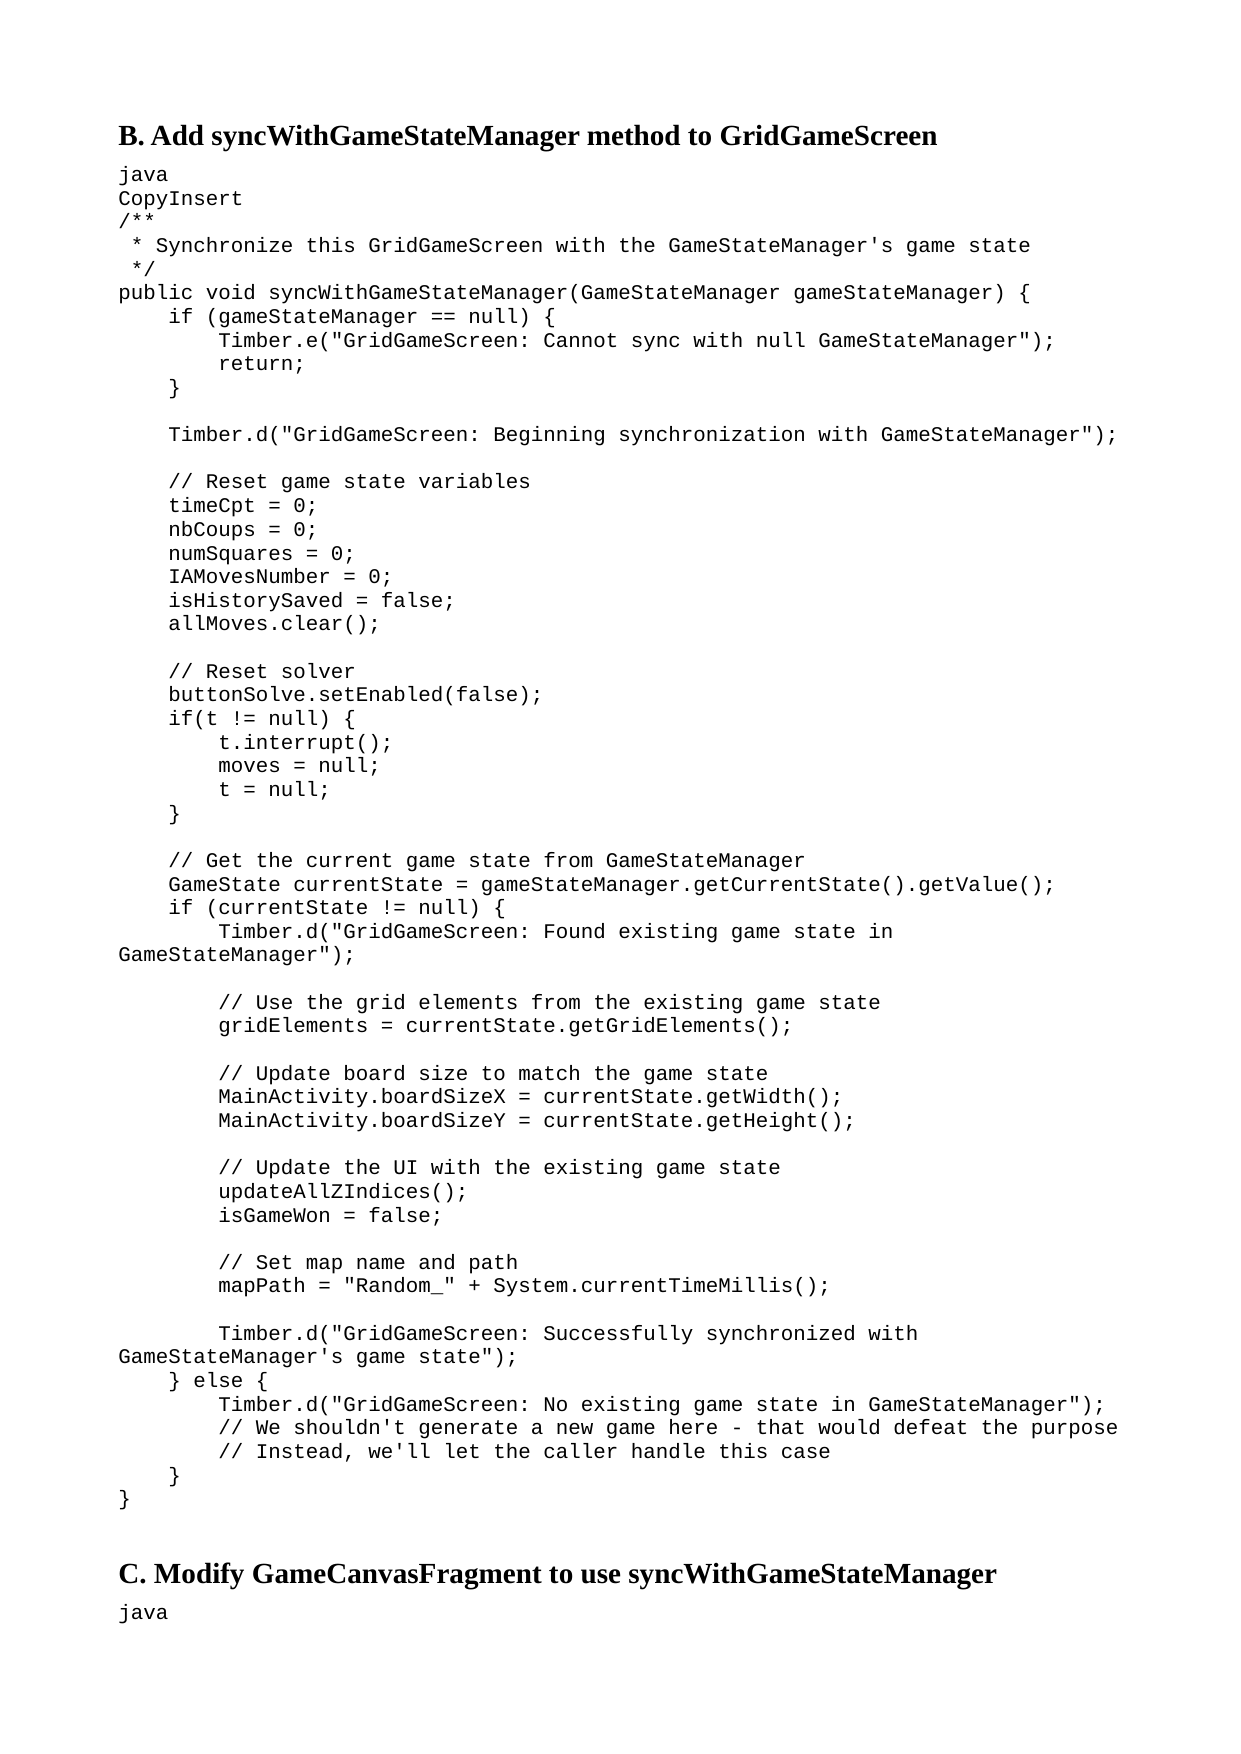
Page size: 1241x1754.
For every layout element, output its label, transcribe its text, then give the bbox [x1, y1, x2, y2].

text public void syncWithGameStateManager(GameStateManager gameStateManager) { [118, 282, 1122, 306]
text // Get the current game state from GameStateManager [118, 850, 1122, 873]
text moves = null; [118, 755, 1122, 779]
text isGameWon = false; [118, 1204, 1122, 1228]
text // Use the grid elements from the existing game state [118, 992, 1122, 1015]
text */ [118, 259, 1122, 282]
subtitle B. Add syncWithGameStateManager method to GridGameScreen [118, 118, 1122, 152]
subtitle C. Modify GameCanvasFragment to use syncWithGameStateManager [118, 1556, 1122, 1589]
text * Synchronize this GridGameScreen with the GameStateManager's game state [118, 235, 1122, 259]
text /** [118, 211, 1122, 235]
text java [118, 1602, 1122, 1626]
text if (currentState != null) { [118, 897, 1122, 921]
text MainActivity.boardSizeX = currentState.getWidth(); [118, 1086, 1122, 1110]
text buttonSolve.setEnabled(false); [118, 684, 1122, 708]
text MainActivity.boardSizeY = currentState.getHeight(); [118, 1110, 1122, 1134]
text Timber.d("GridGameScreen: Found existing game state in GameStateManager"); [118, 921, 1122, 968]
text // Instead, we'll let the caller handle this case [118, 1441, 1122, 1465]
text IAMovesNumber = 0; [118, 566, 1122, 590]
text nbCoups = 0; [118, 519, 1122, 542]
text Timber.e("GridGameScreen: Cannot sync with null GameStateManager"); [118, 330, 1122, 353]
text java [118, 164, 1122, 188]
text updateAllZIndices(); [118, 1181, 1122, 1204]
text } else { [118, 1370, 1122, 1394]
text // Reset game state variables [118, 472, 1122, 495]
text // Set map name and path [118, 1252, 1122, 1276]
text // Update the UI with the existing game state [118, 1157, 1122, 1181]
text if (gameStateManager == null) { [118, 306, 1122, 330]
text } [118, 803, 1122, 826]
text if(t != null) { [118, 708, 1122, 732]
text t = null; [118, 779, 1122, 803]
text CopyInsert [118, 188, 1122, 211]
text Timber.d("GridGameScreen: Successfully synchronized with GameStateManager's game state"); [118, 1323, 1122, 1370]
text } [118, 377, 1122, 401]
text numSquares = 0; [118, 542, 1122, 566]
text t.interrupt(); [118, 732, 1122, 755]
text mapPath = "Random_" + System.currentTimeMillis(); [118, 1276, 1122, 1299]
text Timber.d("GridGameScreen: Beginning synchronization with GameStateManager"); [118, 424, 1122, 448]
text return; [118, 353, 1122, 377]
text // Reset solver [118, 661, 1122, 684]
text gridElements = currentState.getGridElements(); [118, 1015, 1122, 1039]
text timeCpt = 0; [118, 495, 1122, 519]
text // Update board size to match the game state [118, 1063, 1122, 1086]
text // We shouldn't generate a new game here - that would defeat the purpose [118, 1417, 1122, 1441]
text isHistorySaved = false; [118, 590, 1122, 613]
text GameState currentState = gameStateManager.getCurrentState().getValue(); [118, 873, 1122, 897]
text } [118, 1488, 1122, 1512]
text allMoves.clear(); [118, 613, 1122, 637]
text } [118, 1465, 1122, 1488]
text Timber.d("GridGameScreen: No existing game state in GameStateManager"); [118, 1394, 1122, 1417]
